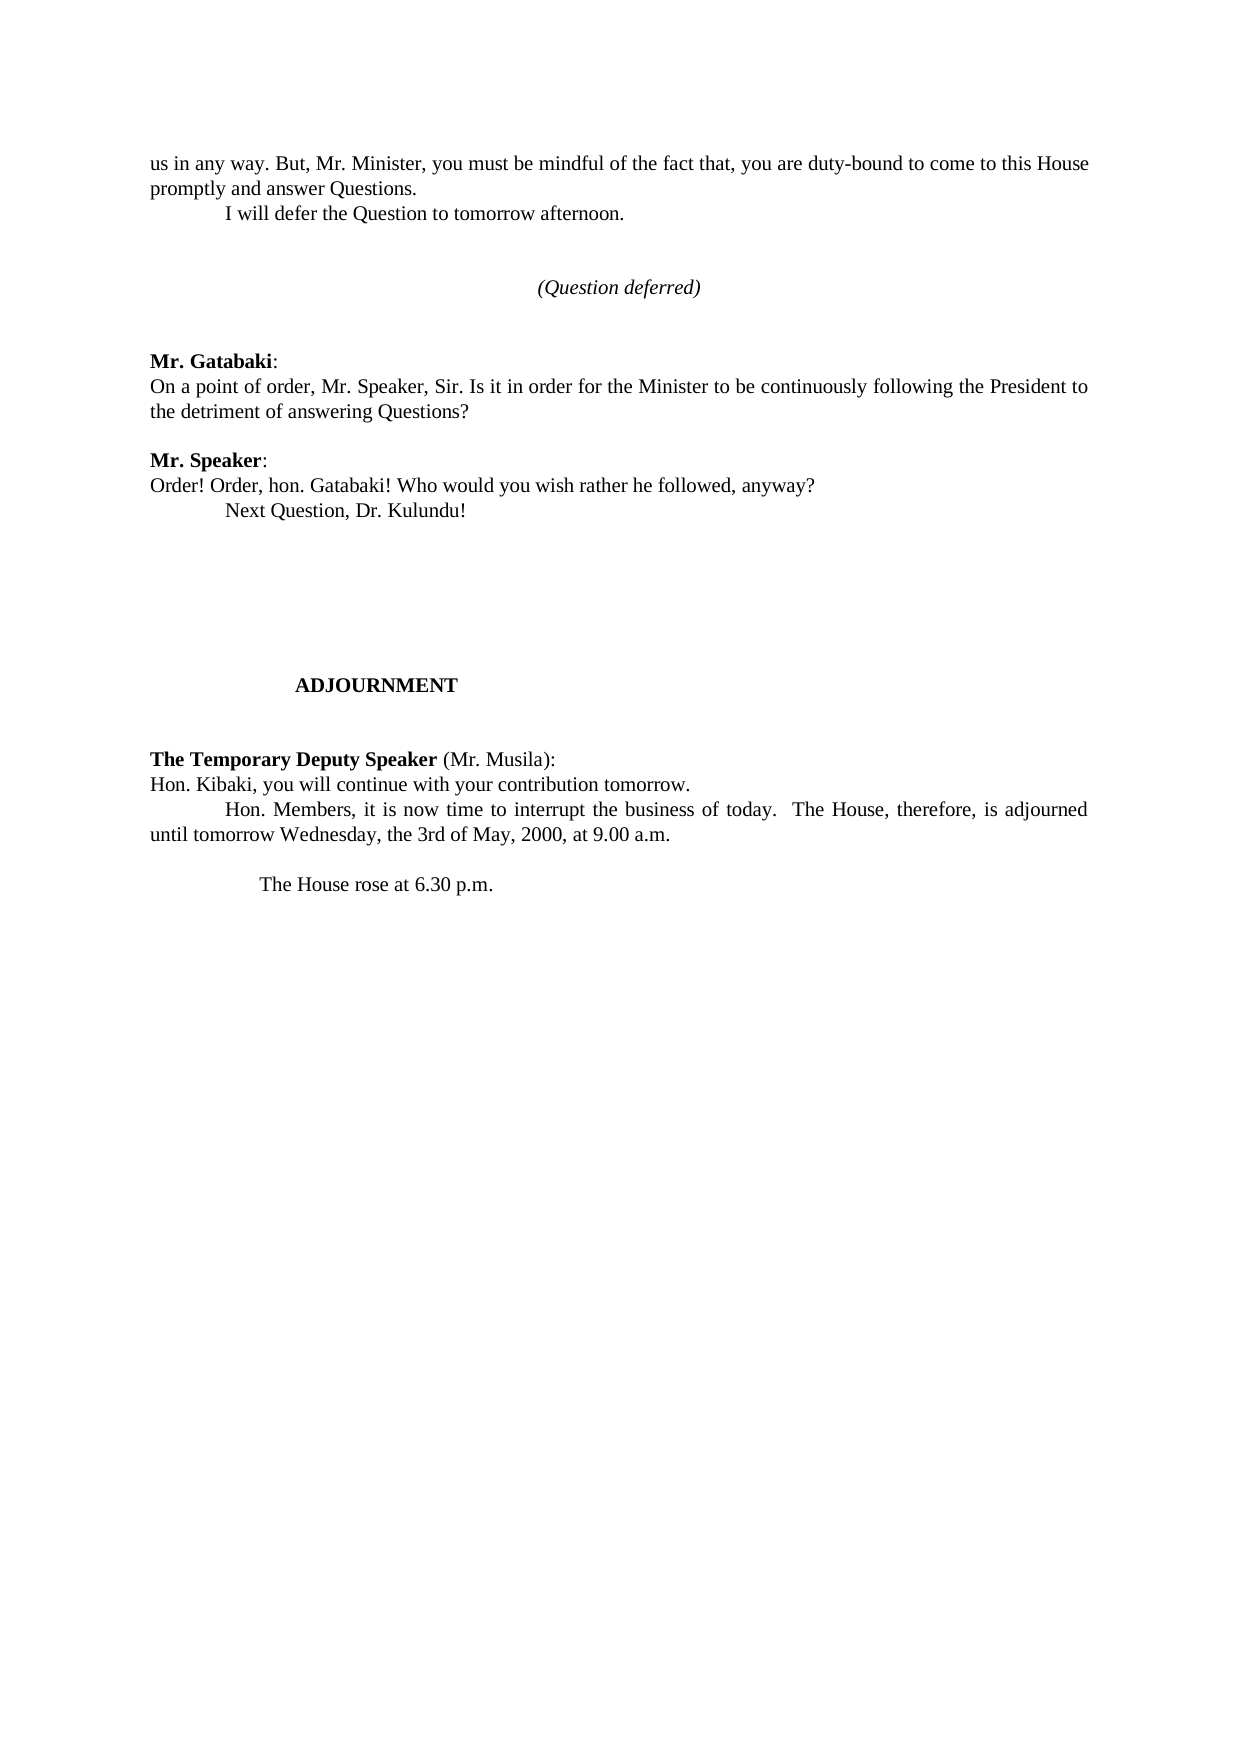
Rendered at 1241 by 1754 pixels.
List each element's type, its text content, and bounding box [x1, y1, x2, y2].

text ADJOURNMENT [150, 672, 1090, 697]
text Hon. Kibaki, you will continue with your contribution tomorrow. [150, 771, 1090, 796]
text us in any way. But, Mr. Minister, you must be mindful of the fact that, you are duty-bound to come to this House promptly and answer Questions. [150, 150, 1090, 200]
text On a point of order, Mr. Speaker, Sir. Is it in order for the Minister to be continuously following the President to the detriment of answering Questions? [150, 373, 1090, 423]
text I will defer the Question to tomorrow afternoon. [150, 200, 1090, 225]
text The House rose at 6.30 p.m. [150, 871, 1090, 896]
text Order! Order, hon. Gatabaki! Who would you wish rather he followed, anyway? [150, 472, 1090, 497]
text Mr. Gatabaki: [150, 348, 1090, 373]
text Mr. Speaker: [150, 447, 1090, 472]
text (Question deferred) [150, 274, 1090, 299]
text The Temporary Deputy Speaker (Mr. Musila): [150, 746, 1090, 771]
text Next Question, Dr. Kulundu! [150, 497, 1090, 522]
text Hon. Members, it is now time to interrupt the business of today. The House, therefore, is adjourned until tomorrow Wednesday, the 3rd of May, 2000, at 9.00 a.m. [150, 796, 1090, 846]
